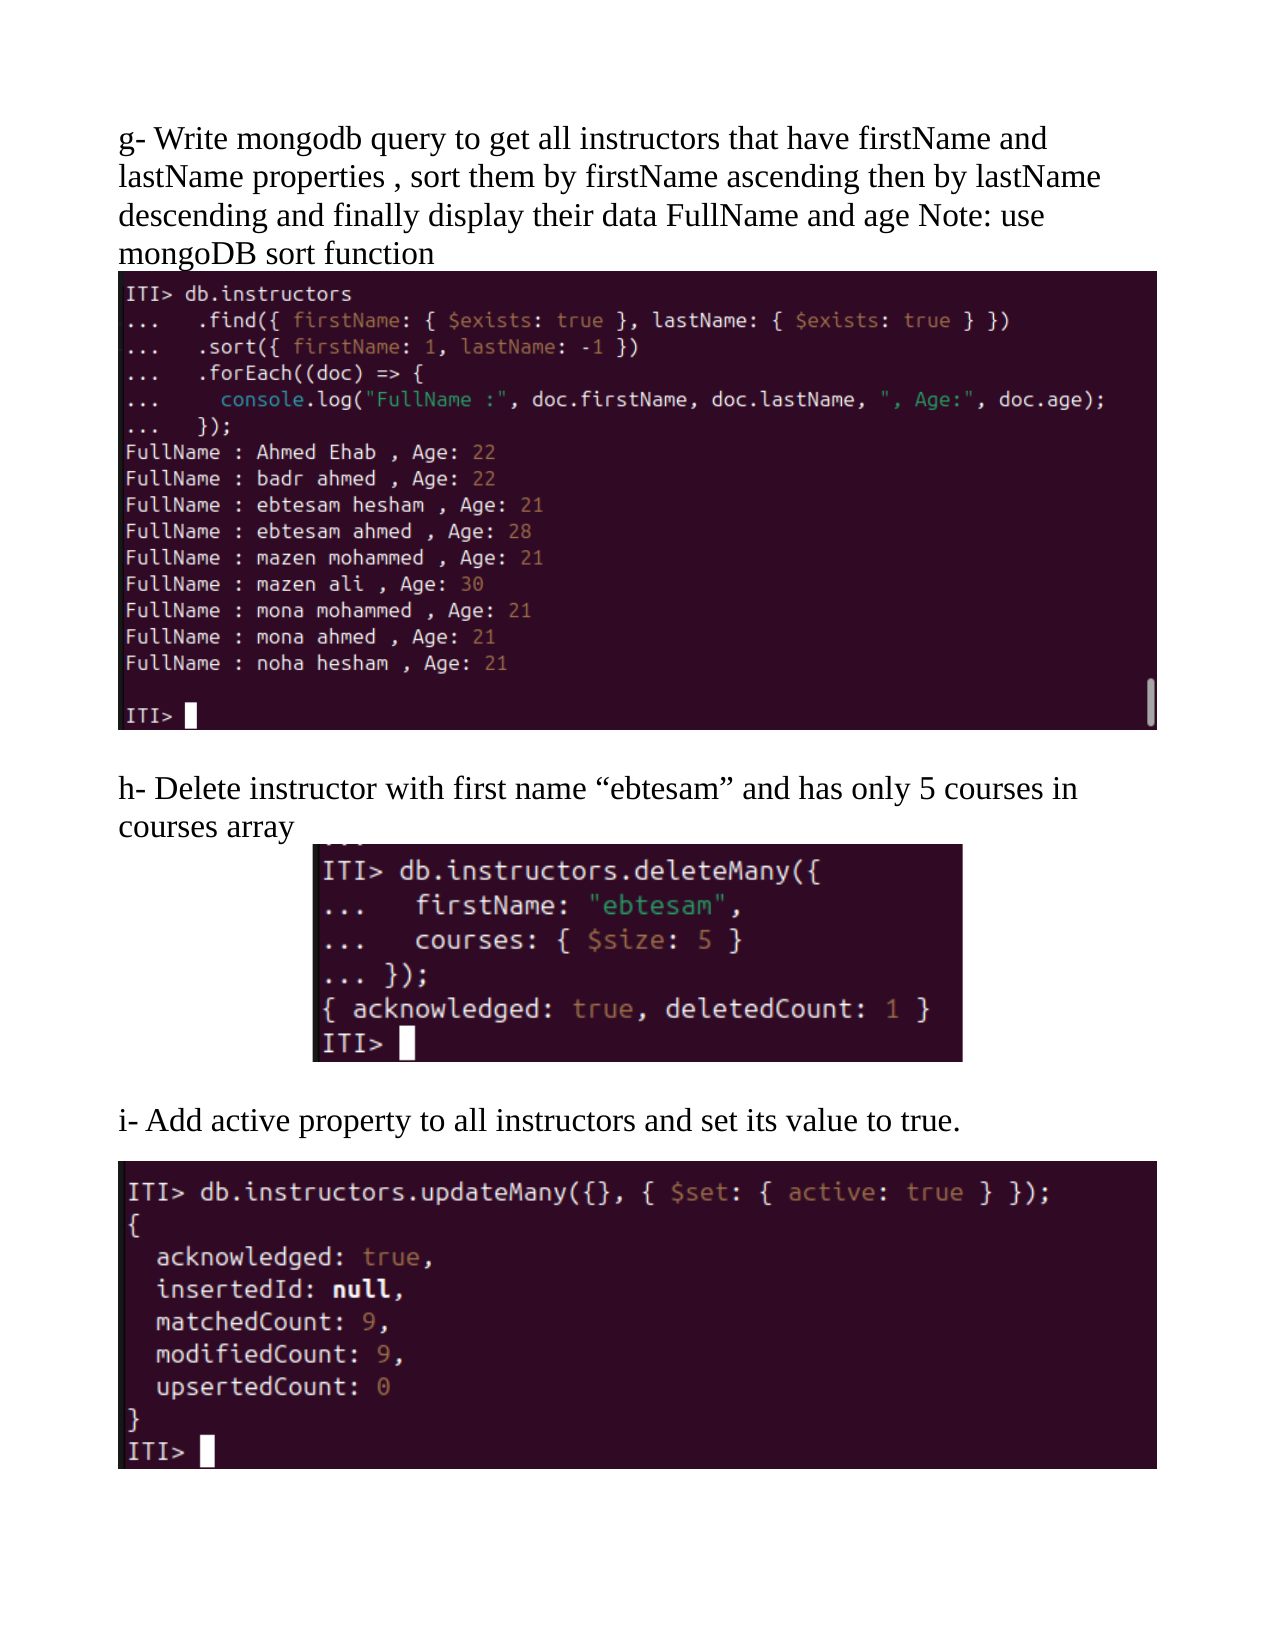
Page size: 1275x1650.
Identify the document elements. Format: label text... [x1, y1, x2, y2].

text h- Delete instructor with first name “ebtesam” and has only 5 courses in courses array [118, 768, 1157, 845]
picture [312, 844, 963, 1062]
text i- Add active property to all instructors and set its value to true. [118, 1100, 1157, 1139]
picture [118, 271, 1157, 730]
picture [118, 1161, 1157, 1469]
text g- Write mongodb query to get all instructors that have firstName and lastName properties , sort them by firstName ascending then by lastName descending and finally display their data FullName and age Note: use mongoDB sort function [118, 118, 1157, 271]
